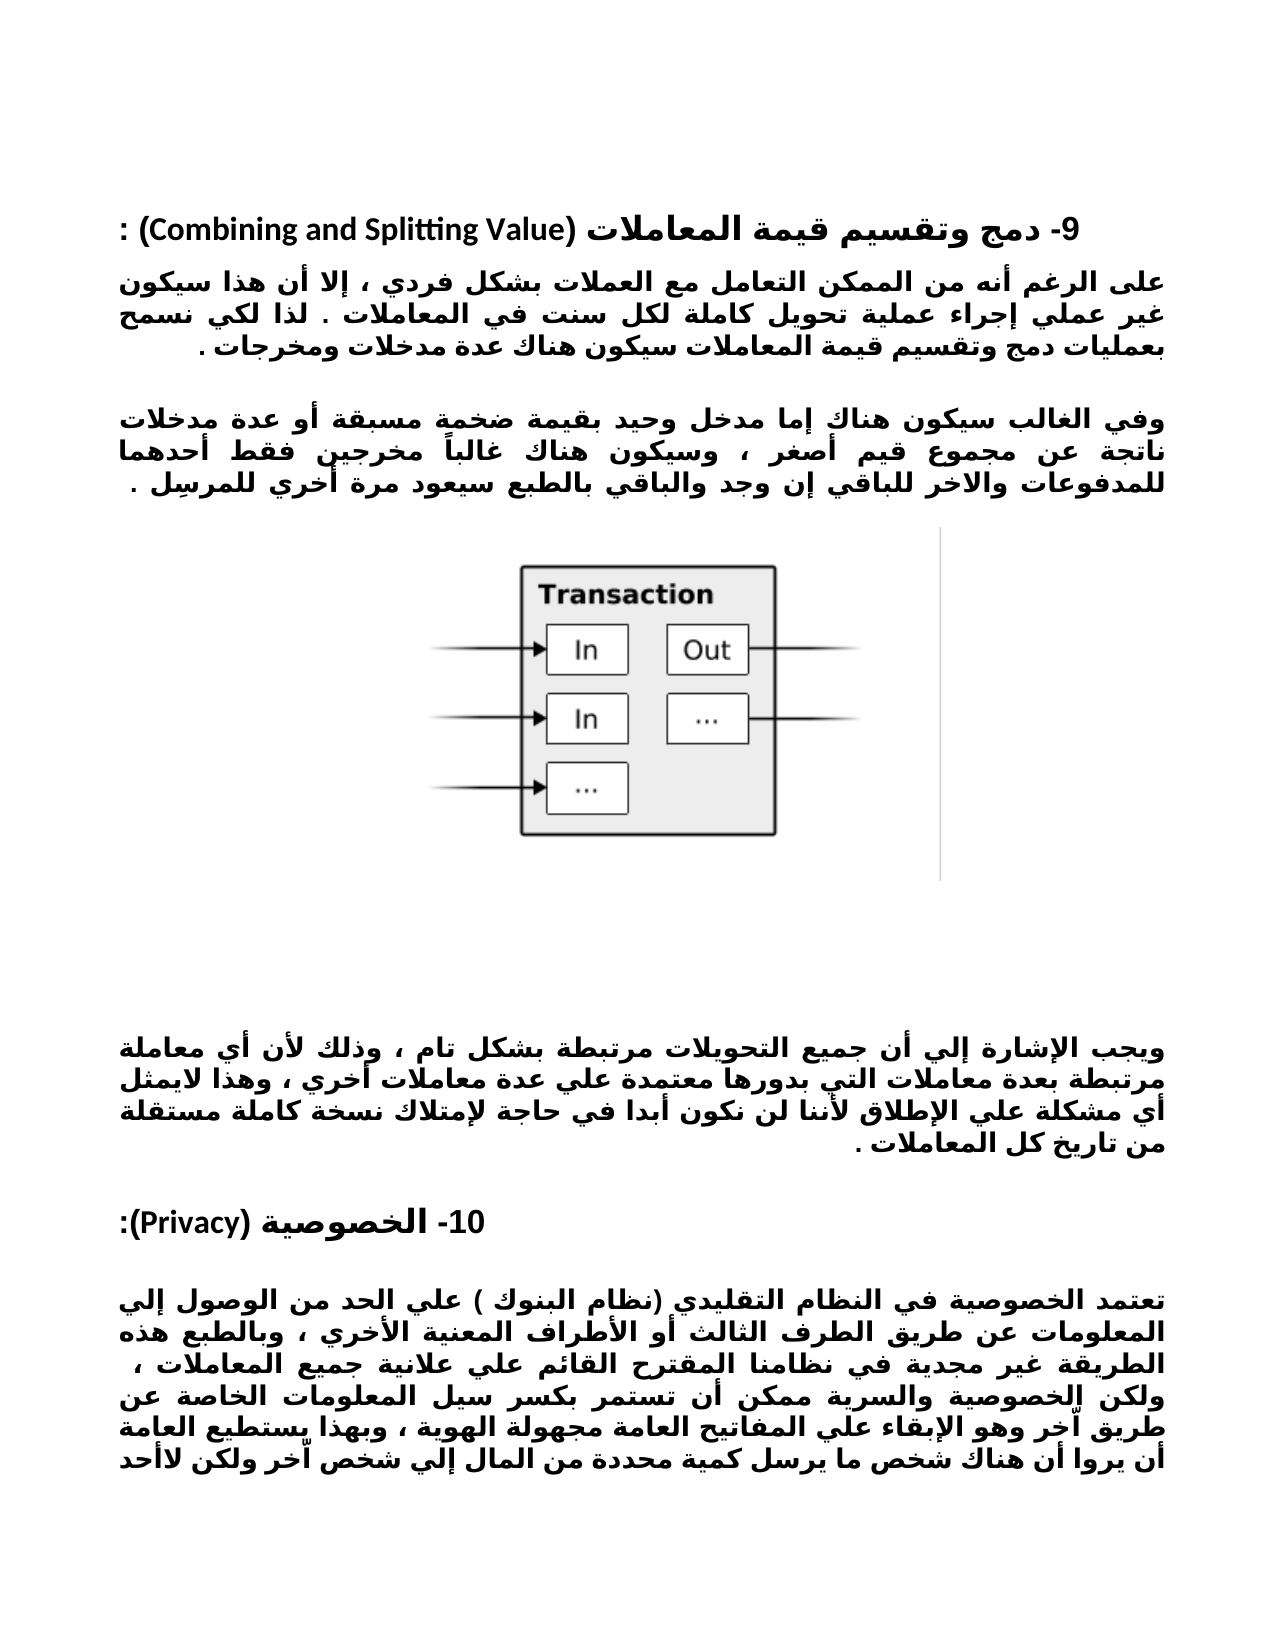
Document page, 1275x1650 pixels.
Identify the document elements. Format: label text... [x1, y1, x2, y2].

text تعتمد الخصوصية في النظام التقليدي (نظام البنوك ) علي الحد من الوصول إلي المعلومات عن طريق الطرف الثالث أو الأطراف المعنية الأخري ، وبالطبع هذه الطريقة غير مجدية في نظامنا المقترح القائم علي علانية جميع المعاملات ، ولكن الخصوصية والسرية ممكن أن تستمر بكسر سيل المعلومات الخاصة عن طريق اّخر وهو الإبقاء علي المفاتيح العامة مجهولة الهوية ، وبهذا يستطيع العامة أن يروا أن هناك شخص ما يرسل كمية محددة من المال إلي شخص اّخر ولكن لاأحد يستطيع معرفة أي تفاصيل عن ماهية هؤلاء الأشخاص أو معرفة أي رابط بين تلك المعاملات وهذا الشخص ، وهو مستوي أمان مماثل للمعروض في بورصات الأسهم العالمية ، حيث وقت وحجم سهم معين ( معاملة ) معروف للعامة لكن غير معرفة ماهية الأشخاص أو الهيئات المشتركة في تداول هذا السهم . [118, 1284, 1167, 1474]
text 9- دمج وتقسيم قيمة المعاملات (Combining and Splitting Value) : [118, 208, 1167, 249]
text 10- الخصوصية (Privacy): [118, 1201, 1167, 1242]
text وفي الغالب سيكون هناك إما مدخل وحيد بقيمة ضخمة مسبقة أو عدة مدخلات ناتجة عن مجموع قيم أصغر ، وسيكون هناك غالباً مخرجين فقط أحدهما للمدفوعات والاخر للباقي إن وجد والباقي بالطبع سيعود مرة أخري للمرسِل . [118, 403, 1167, 688]
text على الرغم أنه من الممكن التعامل مع العملات بشكل فردي ، إلا أن هذا سيكون غير عملي إجراء عملية تحويل كاملة لكل سنت في المعاملات . لذا لكي نسمح بعمليات دمج وتقسيم قيمة المعاملات سيكون هناك عدة مدخلات ومخرجات . [118, 266, 1167, 361]
text ويجب الإشارة إلي أن جميع التحويلات مرتبطة بشكل تام ، وذلك لأن أي معاملة مرتبطة بعدة معاملات التي بدورها معتمدة علي عدة معاملات أخري ، وهذا لايمثل أي مشكلة علي الإطلاق لأننا لن نكون أبدا في حاجة لإمتلاك نسخة كاملة مستقلة من تاريخ كل المعاملات . [118, 1032, 1167, 1158]
